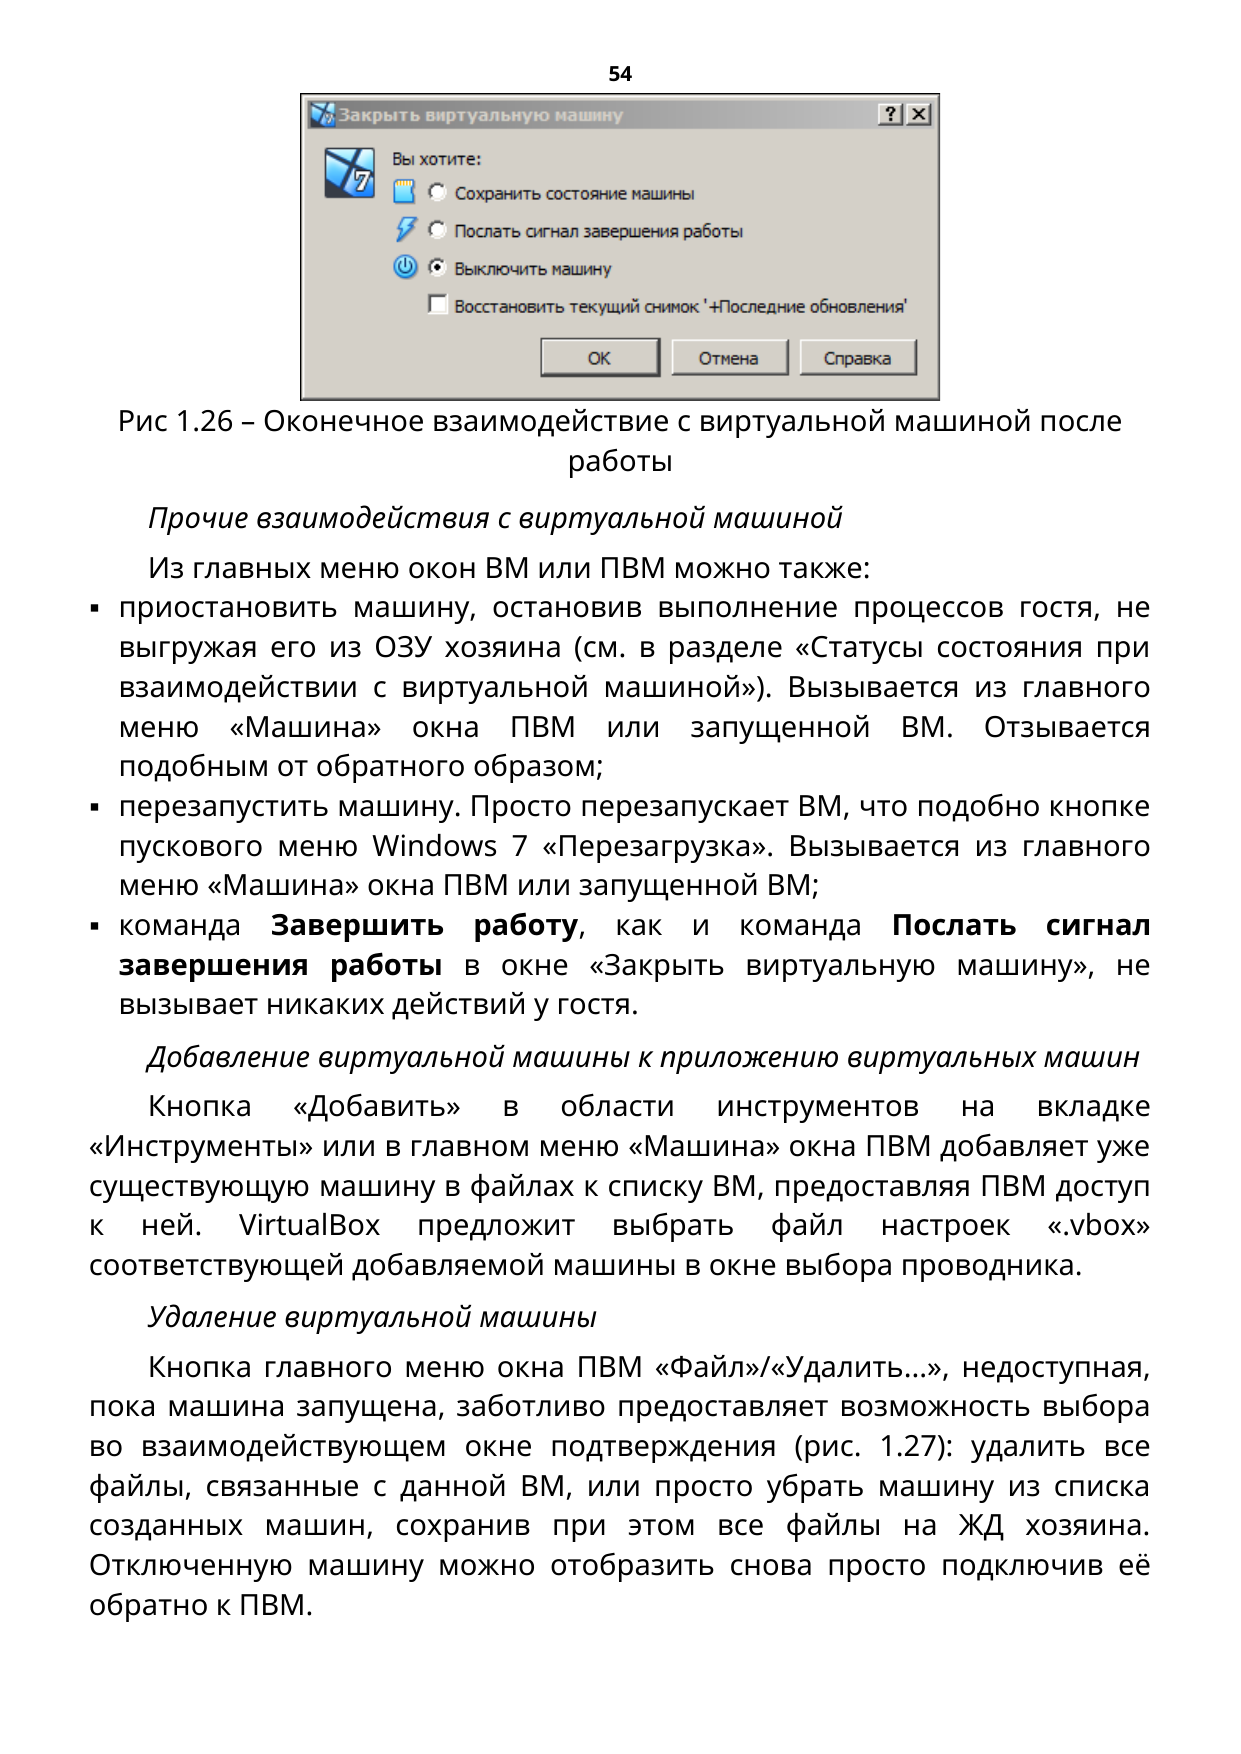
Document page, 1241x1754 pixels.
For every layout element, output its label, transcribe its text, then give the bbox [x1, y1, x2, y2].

picture [300, 93, 941, 401]
text Кнопка главного меню окна ПВМ «Файл»/«Удалить...», недоступная, пока машина запущена, заботливо предоставляет возможность выбора во взаимодействующем окне подтверждения (рис. 1.27): удалить все файлы, связанные с данной ВМ, или просто убрать машину из списка созданных машин, сохранив при этом все файлы на ЖД хозяина. Отключенную машину можно отобразить снова просто подключив её обратно к ПВМ. [89, 1346, 1152, 1624]
list перезапустить машину. Просто перезапускает ВМ, что подобно кнопке пускового меню Windows 7 «Перезагрузка». Вызывается из главного меню «Машина» окна ПВМ или запущенной ВМ; [89, 785, 1152, 904]
text Рис 1.26 – Оконечное взаимодействие с виртуальной машиной после работы [89, 400, 1152, 480]
text Кнопка «Добавить» в области инструментов на вкладке «Инструменты» или в главном меню «Машина» окна ПВМ добавляет уже существующую машину в файлах к списку ВМ, предоставляя ПВМ доступ к ней. VirtualBox предложит выбрать файл настроек «.vbox» соответствующей добавляемой машины в окне выбора проводника. [89, 1085, 1152, 1284]
text Из главных меню окон ВМ или ПВМ можно также: [89, 547, 1152, 587]
list приостановить машину, остановив выполнение процессов гостя, не выгружая его из ОЗУ хозяина (см. в разделе «Статусы состояния при взаимодействии с виртуальной машиной»). Вызывается из главного меню «Машина» окна ПВМ или запущенной ВМ. Отзывается подобным от обратного образом; [89, 587, 1152, 785]
subtitle Удаление виртуальной машины [89, 1296, 1152, 1336]
subtitle Прочие взаимодействия с виртуальной машиной [89, 497, 1152, 537]
list команда Завершить работу, как и команда Послать сигнал завершения работы в окне «Закрыть виртуальную машину», не вызывает никаких действий у гостя. [89, 904, 1152, 1023]
subtitle Добавление виртуальной машины к приложению виртуальных машин [89, 1036, 1152, 1076]
